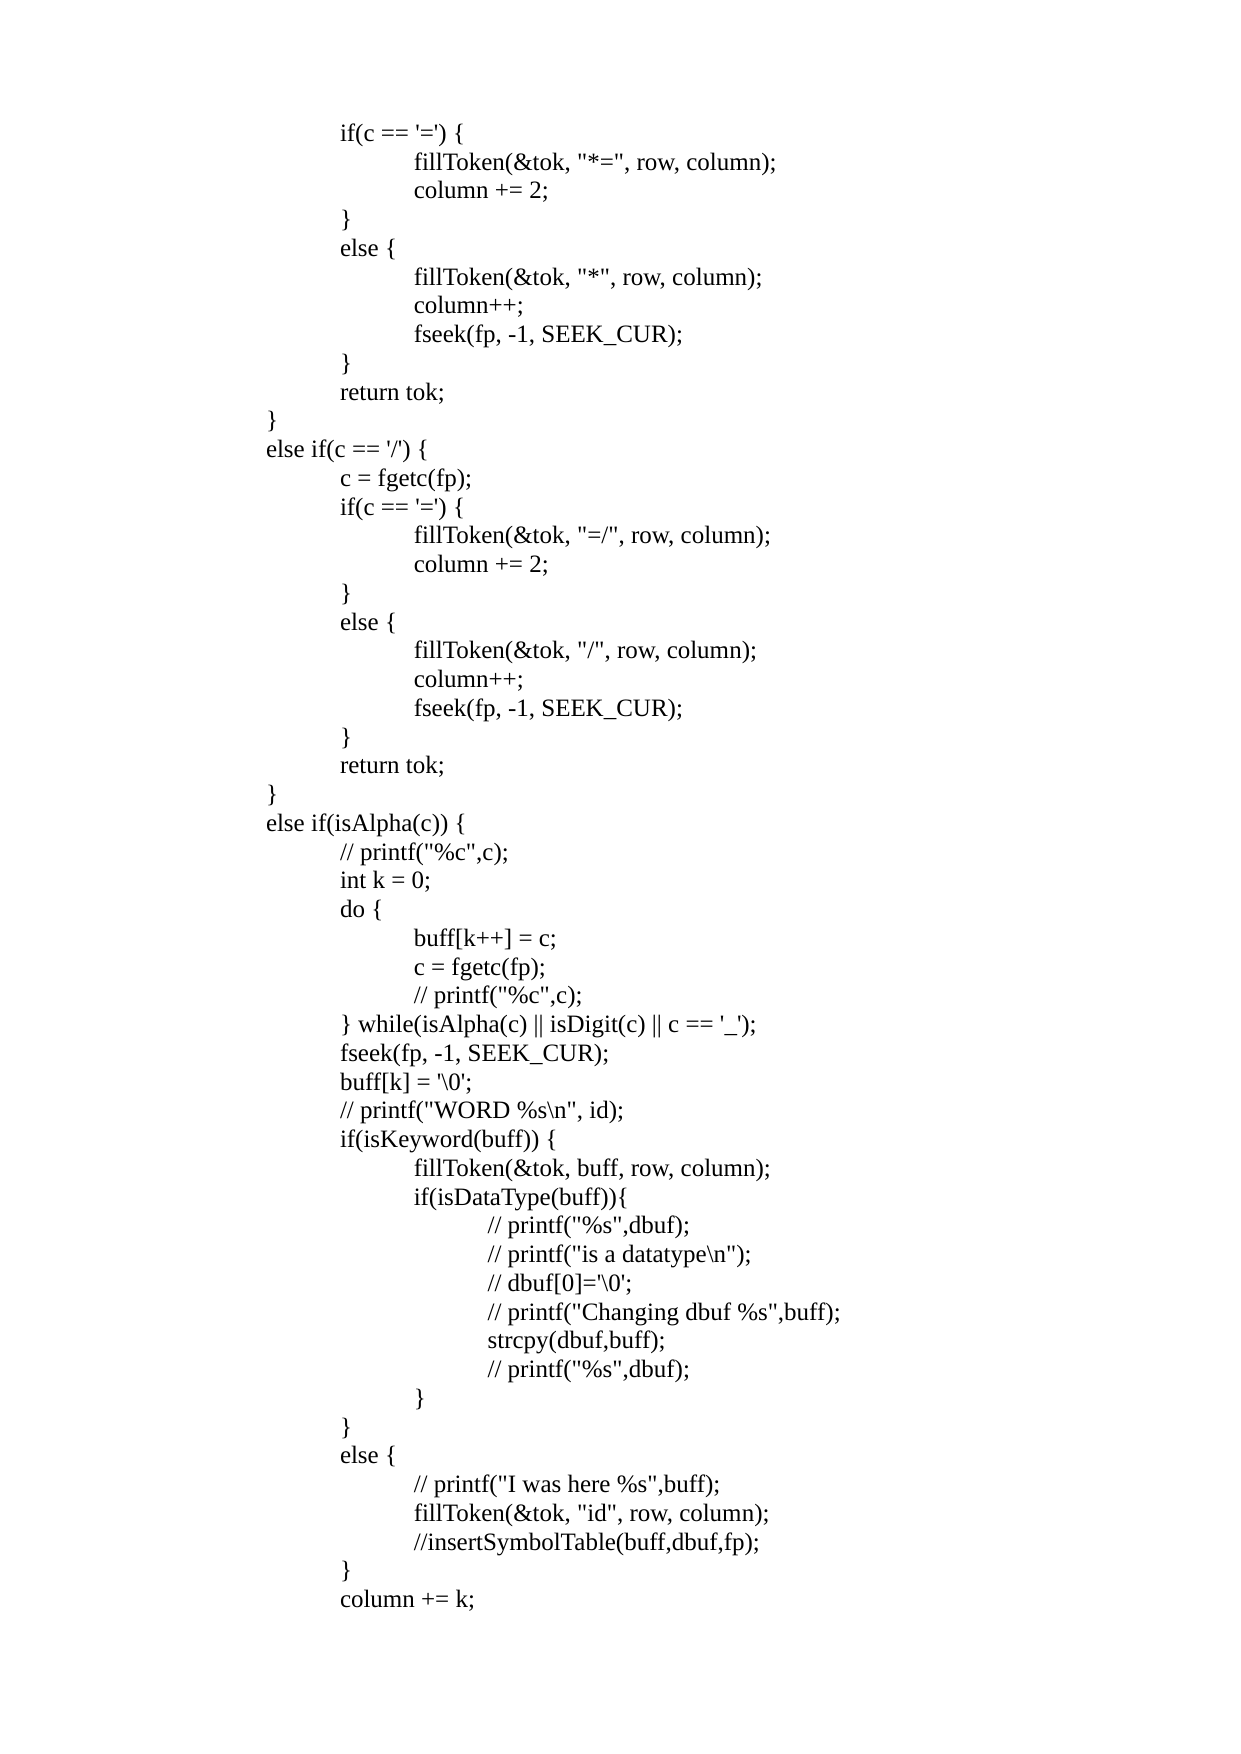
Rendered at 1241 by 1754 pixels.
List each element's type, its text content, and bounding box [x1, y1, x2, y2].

text } while(isAlpha(c) || isDigit(c) || c == '_'); [118, 1009, 1122, 1038]
text buff[k] = '\0'; [118, 1067, 1122, 1096]
text else { [118, 233, 1122, 262]
text fillToken(&tok, "*=", row, column); [118, 147, 1122, 176]
text if(isKeyword(buff)) { [118, 1124, 1122, 1153]
text column += 2; [118, 176, 1122, 204]
text } [118, 406, 1122, 434]
text c = fgetc(fp); [118, 952, 1122, 981]
text else { [118, 607, 1122, 636]
text } [118, 722, 1122, 751]
text } [118, 204, 1122, 233]
text if(isDataType(buff)){ [118, 1182, 1122, 1211]
text } [118, 348, 1122, 377]
text c = fgetc(fp); [118, 463, 1122, 492]
text return tok; [118, 751, 1122, 779]
text column++; [118, 664, 1122, 693]
text // printf("%s",dbuf); [118, 1211, 1122, 1239]
text // printf("%s",dbuf); [118, 1354, 1122, 1383]
text } [118, 1412, 1122, 1441]
text column += k; [118, 1584, 1122, 1613]
text return tok; [118, 377, 1122, 406]
text do { [118, 894, 1122, 923]
text // printf("WORD %s\n", id); [118, 1096, 1122, 1124]
text fillToken(&tok, "=/", row, column); [118, 521, 1122, 549]
text // printf("I was here %s",buff); [118, 1469, 1122, 1498]
text } [118, 1383, 1122, 1412]
text // dbuf[0]='\0'; [118, 1268, 1122, 1297]
text else { [118, 1441, 1122, 1469]
text else if(isAlpha(c)) { [118, 808, 1122, 837]
text fseek(fp, -1, SEEK_CUR); [118, 319, 1122, 348]
text fillToken(&tok, buff, row, column); [118, 1153, 1122, 1182]
text // printf("Changing dbuf %s",buff); [118, 1297, 1122, 1326]
text } [118, 779, 1122, 808]
text if(c == '=') { [118, 118, 1122, 147]
text if(c == '=') { [118, 492, 1122, 521]
text column += 2; [118, 549, 1122, 578]
text } [118, 578, 1122, 607]
text //insertSymbolTable(buff,dbuf,fp); [118, 1527, 1122, 1556]
text } [118, 1556, 1122, 1584]
text // printf("%c",c); [118, 981, 1122, 1009]
text // printf("%c",c); [118, 837, 1122, 866]
text fillToken(&tok, "*", row, column); [118, 262, 1122, 291]
text fillToken(&tok, "/", row, column); [118, 636, 1122, 664]
text fseek(fp, -1, SEEK_CUR); [118, 693, 1122, 722]
text buff[k++] = c; [118, 923, 1122, 952]
text int k = 0; [118, 866, 1122, 894]
text fseek(fp, -1, SEEK_CUR); [118, 1038, 1122, 1067]
text else if(c == '/') { [118, 434, 1122, 463]
text column++; [118, 291, 1122, 319]
text strcpy(dbuf,buff); [118, 1326, 1122, 1354]
text fillToken(&tok, "id", row, column); [118, 1498, 1122, 1527]
text // printf("is a datatype\n"); [118, 1239, 1122, 1268]
